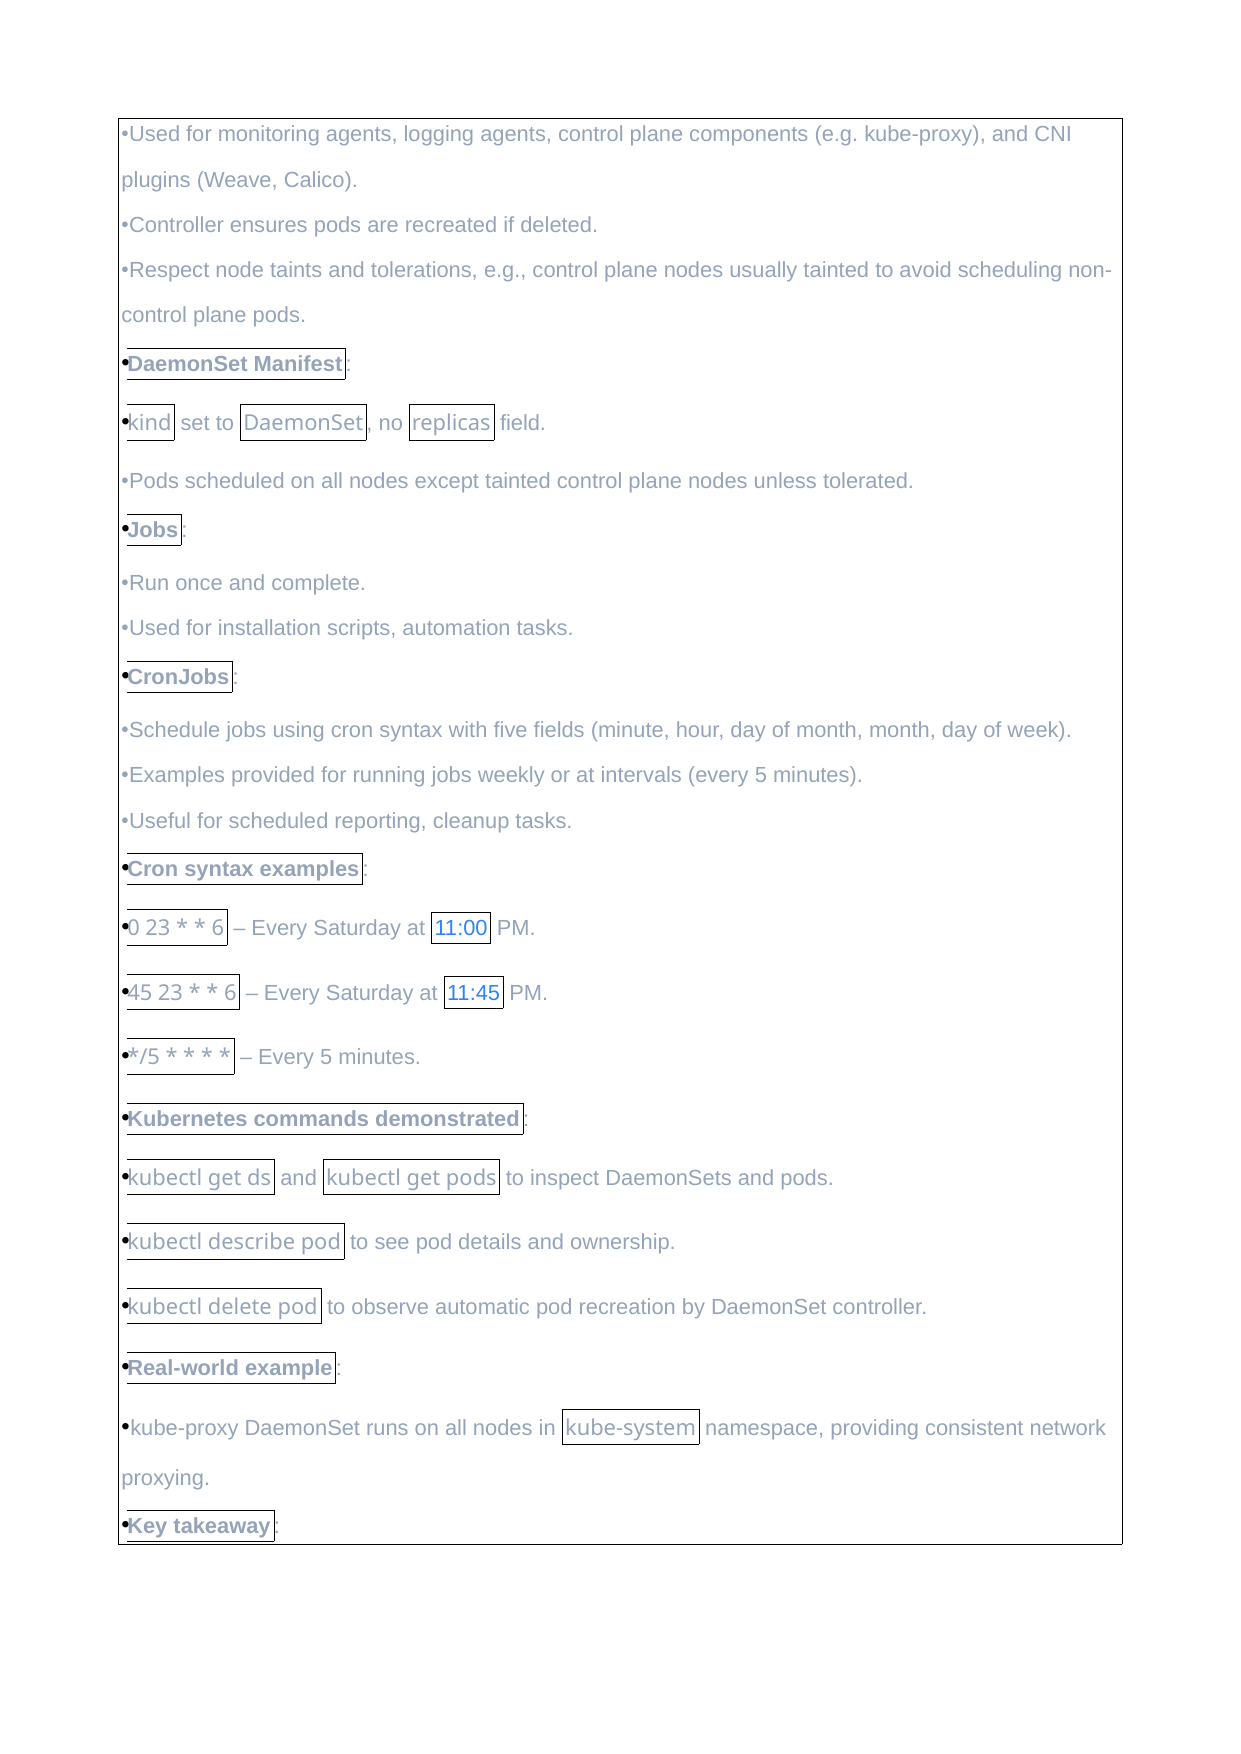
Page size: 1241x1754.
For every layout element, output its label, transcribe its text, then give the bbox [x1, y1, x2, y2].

list kube-proxy DaemonSet runs on all nodes in kube-system namespace, providing consistent network proxying. [119, 1405, 1122, 1489]
list Kubernetes commands demonstrated: [119, 1099, 1122, 1134]
list Pods scheduled on all nodes except tainted control plane nodes unless tolerated. [119, 465, 1122, 494]
list */5 * * * * – Every 5 minutes. [119, 1035, 1122, 1074]
list kind set to DaemonSet, no replicas field. [119, 401, 1122, 440]
list Real-world example: [119, 1349, 1122, 1383]
list CronJobs: [119, 658, 1122, 692]
list 0 23 * * 6 – Every Saturday at 11:00 PM. [119, 906, 1122, 945]
list Key takeaway: [119, 1507, 1122, 1544]
list kubectl get ds and kubectl get pods to inspect DaemonSets and pods. [119, 1156, 1122, 1194]
list Controller ensures pods are recreated if deleted. [119, 209, 1122, 237]
list Cron syntax examples: [119, 850, 1122, 884]
list Examples provided for running jobs weekly or at intervals (every 5 minutes). [119, 759, 1122, 787]
list Used for monitoring agents, logging agents, control plane components (e.g. kube-proxy), and CNI plugins (Weave, Calico). [119, 119, 1122, 192]
list Useful for scheduled reporting, cleanup tasks. [119, 804, 1122, 833]
list 45 23 * * 6 – Every Saturday at 11:45 PM. [119, 971, 1122, 1009]
list Used for installation scripts, automation tasks. [119, 612, 1122, 641]
list Jobs: [119, 511, 1122, 545]
list Schedule jobs using cron syntax with five fields (minute, hour, day of month, month, day of week). [119, 714, 1122, 742]
list Run once and complete. [119, 567, 1122, 595]
list Respect node taints and tolerations, e.g., control plane nodes usually tainted to avoid scheduling non-control plane pods. [119, 254, 1122, 328]
list kubectl describe pod to see pod details and ownership. [119, 1220, 1122, 1259]
list kubectl delete pod to observe automatic pod recreation by DaemonSet controller. [119, 1285, 1122, 1323]
list DaemonSet Manifest: [119, 345, 1122, 379]
